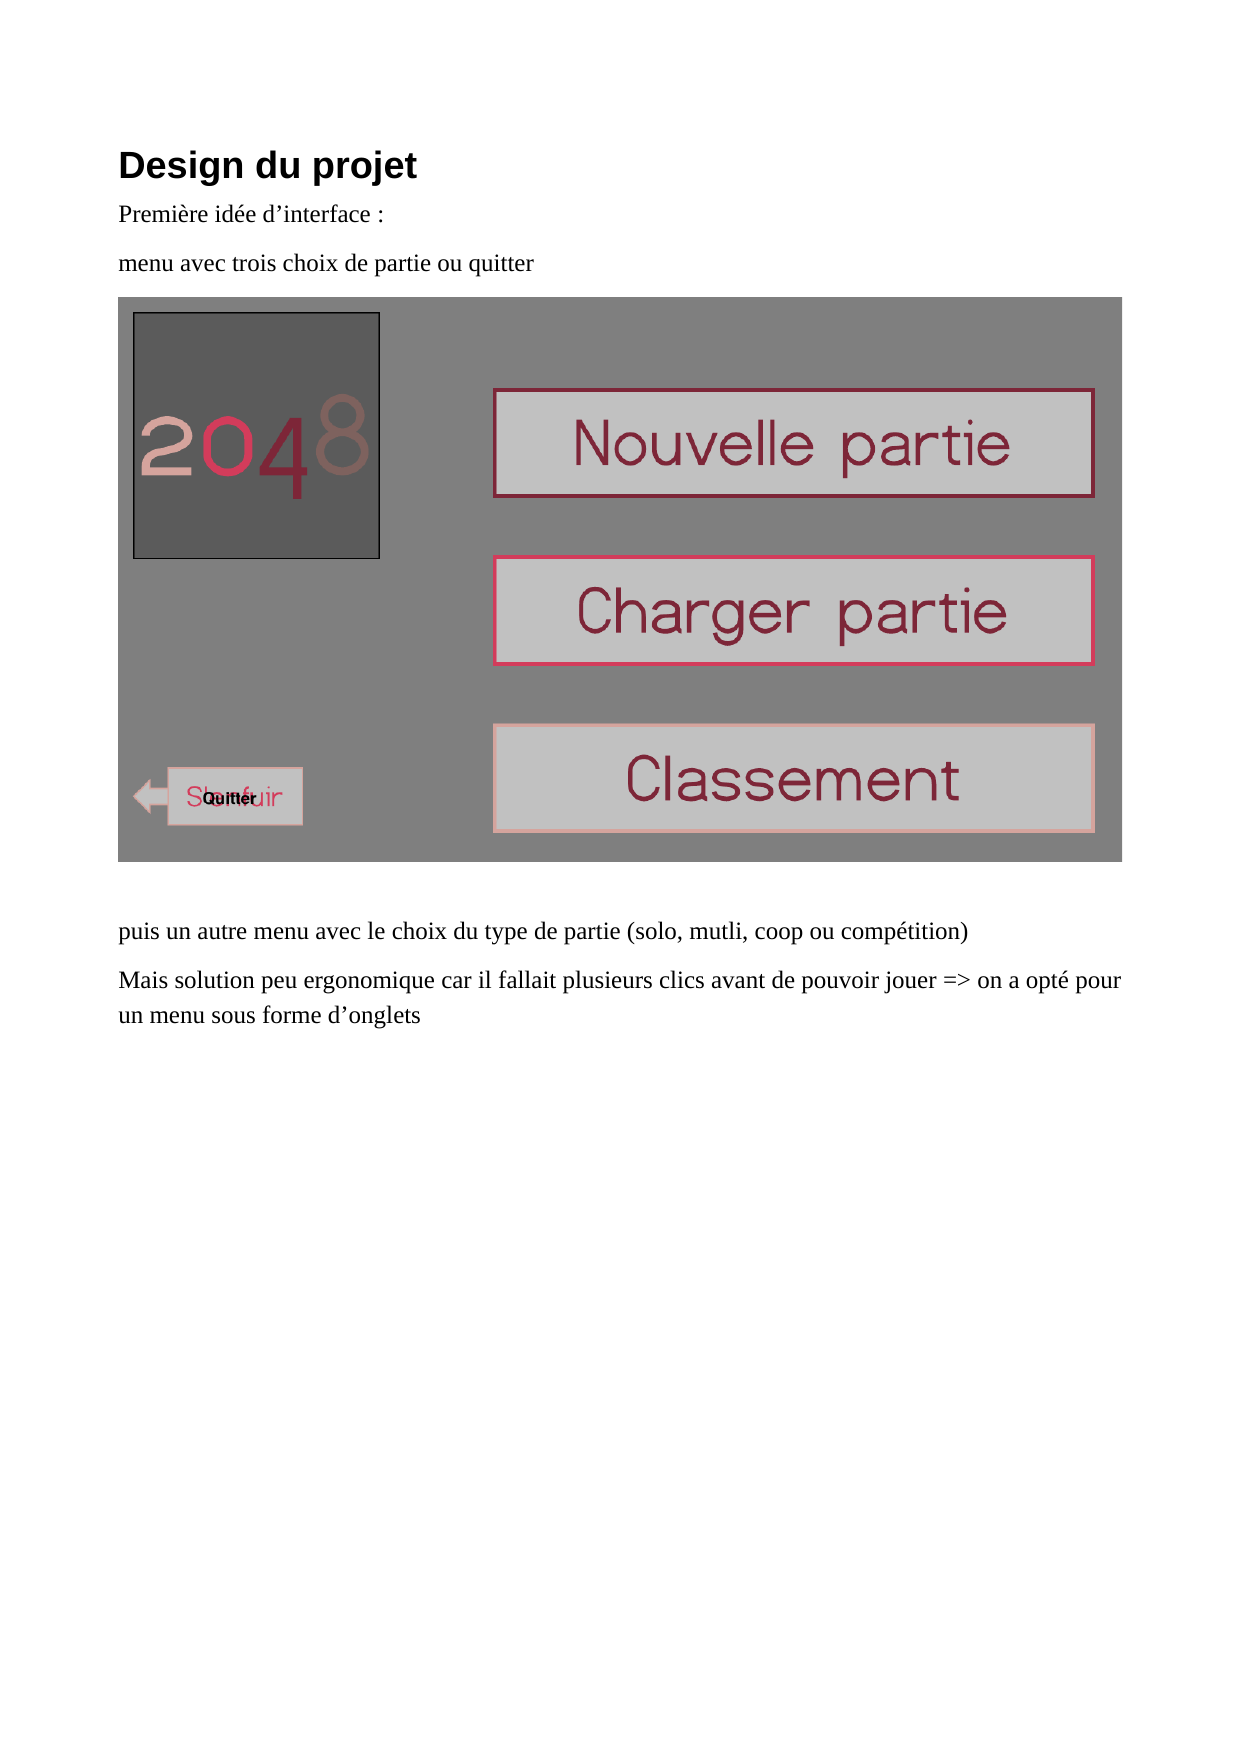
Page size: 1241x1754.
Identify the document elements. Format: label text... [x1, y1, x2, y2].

text puis un autre menu avec le choix du type de partie (solo, mutli, coop ou compétition) [118, 916, 1122, 945]
text Première idée d’interface : [118, 199, 1122, 228]
picture [118, 297, 1123, 862]
text menu avec trois choix de partie ou quitter [118, 248, 1122, 277]
subtitle Design du projet [118, 143, 1122, 187]
text Mais solution peu ergonomique car il fallait plusieurs clics avant de pouvoir jouer => on a opté pour un menu sous forme d’onglets [118, 965, 1122, 1028]
